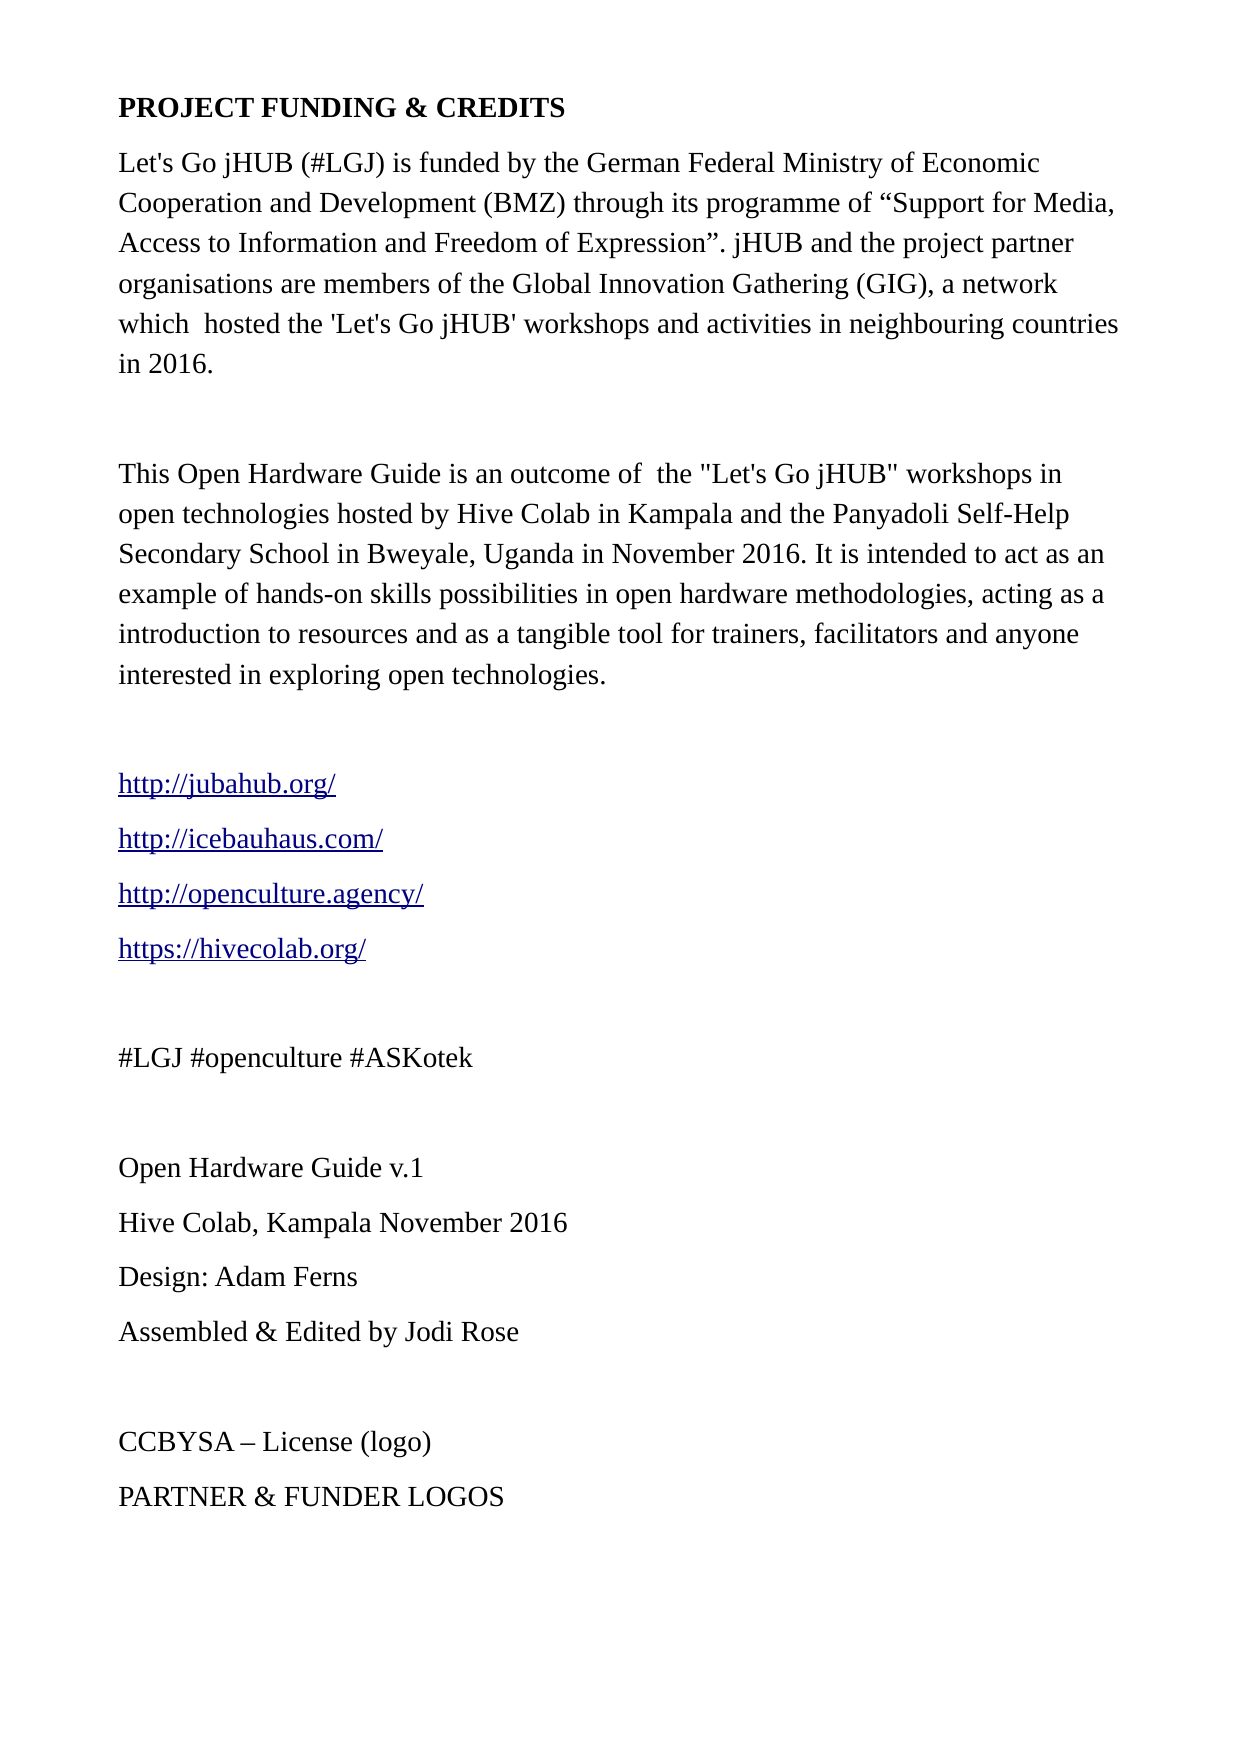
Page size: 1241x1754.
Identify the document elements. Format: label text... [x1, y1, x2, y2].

text PROJECT FUNDING & CREDITS [118, 90, 1122, 124]
text http://icebauhaus.com/ [118, 821, 1122, 855]
text This Open Hardware Guide is an outcome of the "Let's Go jHUB" workshops in open technologies hosted by Hive Colab in Kampala and the Panyadoli Self-Help Secondary School in Bweyale, Uganda in November 2016. It is intended to act as an example of hands-on skills possibilities in open hardware methodologies, acting as a introduction to resources and as a tangible tool for trainers, facilitators and anyone interested in exploring open technologies. [118, 456, 1122, 690]
text PARTNER & FUNDER LOGOS [118, 1479, 1122, 1512]
text Assembled & Edited by Jodi Rose [118, 1314, 1122, 1348]
text #LGJ #openculture #ASKotek [118, 1040, 1122, 1074]
text Let's Go jHUB (#LGJ) is funded by the German Federal Ministry of Economic Cooperation and Development (BMZ) through its programme of “Support for Media, Access to Information and Freedom of Expression”. jHUB and the project partner organisations are members of the Global Innovation Gathering (GIG), a network which hosted the 'Let's Go jHUB' workshops and activities in neighbouring countries in 2016. [118, 145, 1122, 380]
text Open Hardware Guide v.1 [118, 1150, 1122, 1183]
text http://jubahub.org/ [118, 766, 1122, 800]
text https://hivecolab.org/ [118, 931, 1122, 964]
text Design: Adam Ferns [118, 1259, 1122, 1293]
text CCBYSA – License (logo) [118, 1424, 1122, 1457]
text http://openculture.agency/ [118, 876, 1122, 909]
text Hive Colab, Kampala November 2016 [118, 1205, 1122, 1238]
